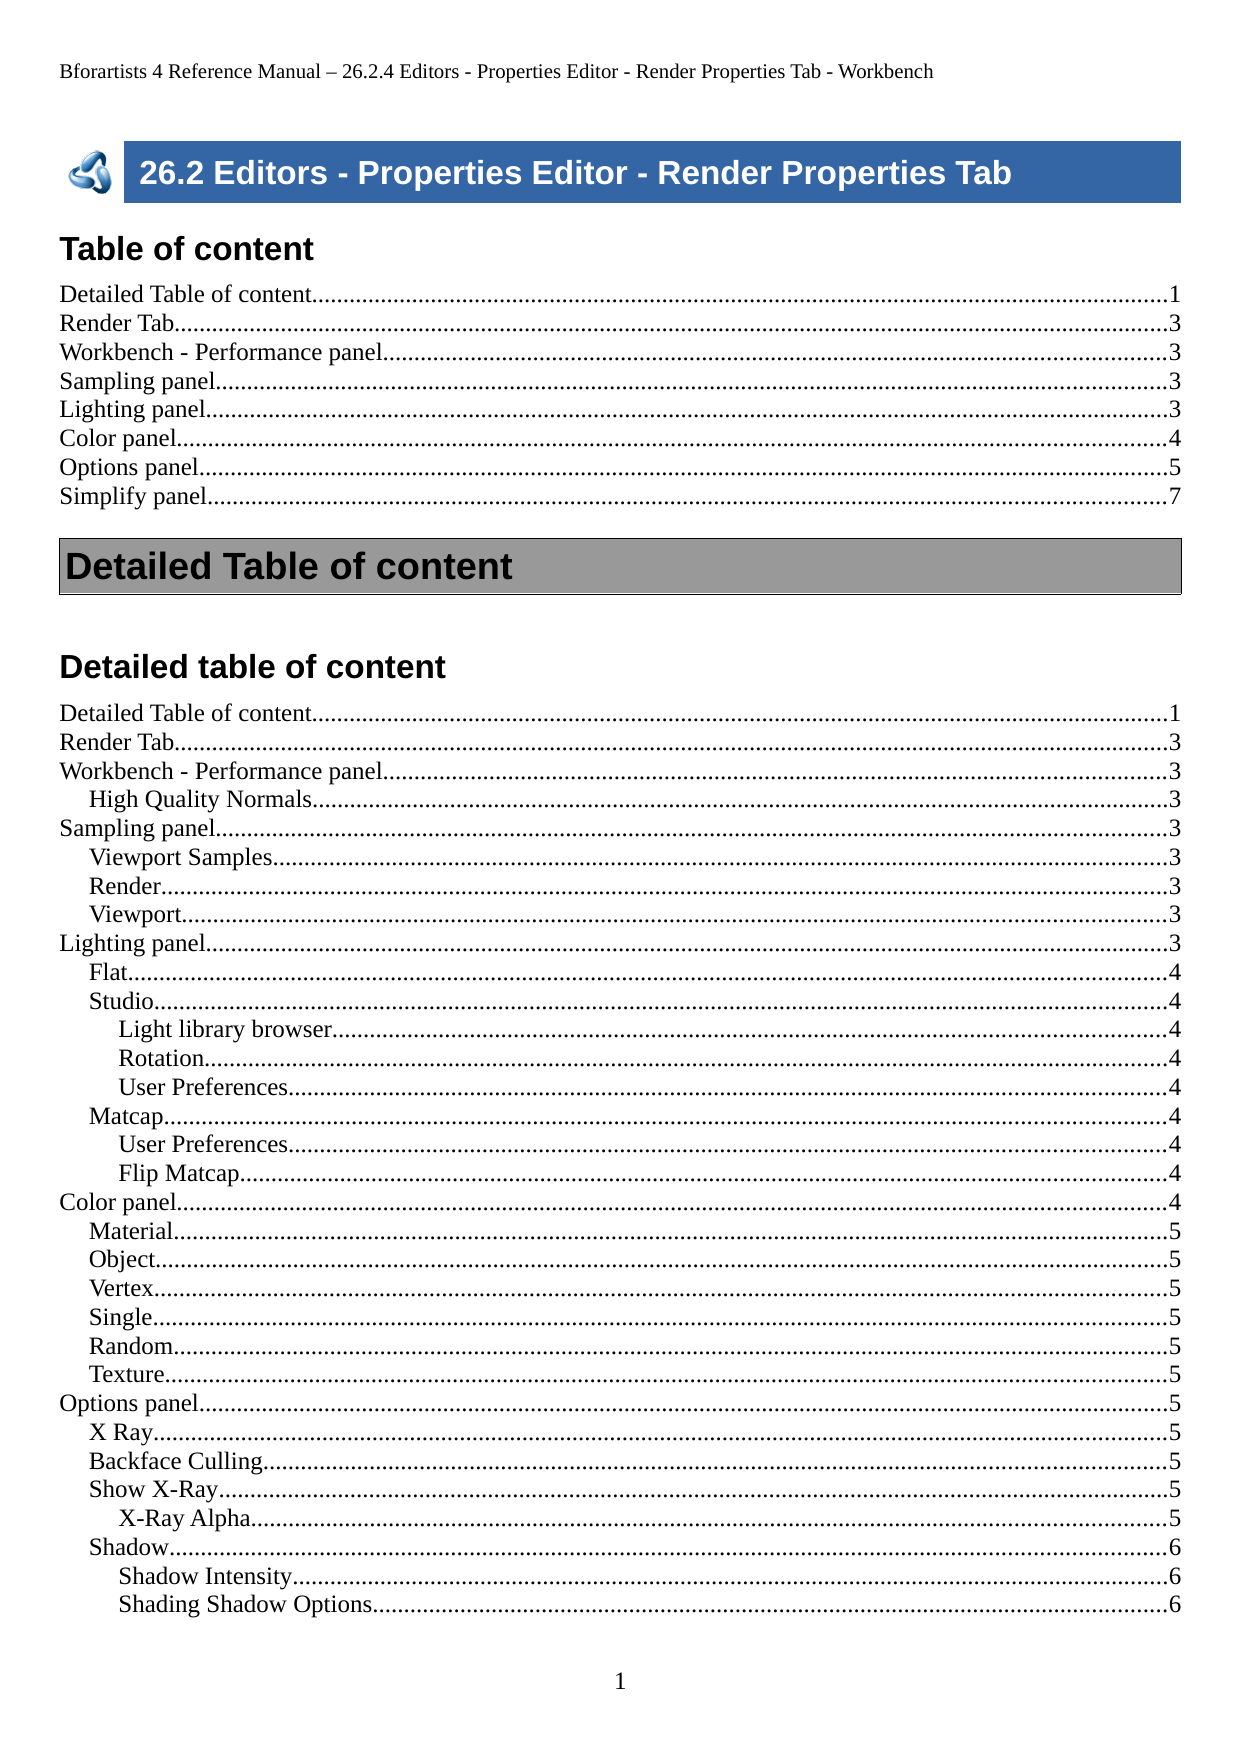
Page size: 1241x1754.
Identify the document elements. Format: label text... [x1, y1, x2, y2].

text Render 3 [88, 871, 1181, 899]
text Light library browser 4 [118, 1014, 1181, 1043]
text Vertex 5 [88, 1273, 1181, 1302]
text Detailed Table of content 1 [59, 698, 1181, 727]
text Workbench - Performance panel 3 [59, 756, 1181, 784]
text Studio 4 [88, 986, 1181, 1014]
text Object 5 [88, 1244, 1181, 1273]
text Options panel 5 [59, 452, 1181, 481]
text Sampling panel 3 [59, 366, 1181, 394]
text Shadow Intensity 6 [118, 1561, 1181, 1589]
text Simplify panel 7 [59, 481, 1181, 509]
table_header Detailed Table of content [60, 539, 1181, 593]
text Viewport Samples 3 [88, 842, 1181, 871]
text Render Tab 3 [59, 727, 1181, 756]
text User Preferences 4 [118, 1072, 1181, 1101]
text Random 5 [88, 1331, 1181, 1359]
text Sampling panel 3 [59, 813, 1181, 842]
text Lighting panel 3 [59, 394, 1181, 423]
text Show X-Ray 5 [88, 1474, 1181, 1503]
text Detailed Table of content 1 [59, 279, 1181, 308]
text Matcap 4 [88, 1101, 1181, 1129]
text Render Tab 3 [59, 308, 1181, 337]
text X-Ray Alpha 5 [118, 1503, 1181, 1532]
table_header [59, 141, 124, 203]
text Viewport 3 [88, 899, 1181, 928]
text Rotation 4 [118, 1043, 1181, 1072]
subtitle Detailed table of content [59, 647, 1181, 686]
text Flat 4 [88, 957, 1181, 986]
text Backface Culling 5 [88, 1446, 1181, 1474]
text Flip Matcap 4 [118, 1158, 1181, 1187]
text Material 5 [88, 1216, 1181, 1244]
text Texture 5 [88, 1359, 1181, 1388]
text Workbench - Performance panel 3 [59, 337, 1181, 366]
text Shading Shadow Options 6 [118, 1589, 1181, 1618]
text Color panel 4 [59, 423, 1181, 452]
text User Preferences 4 [118, 1129, 1181, 1158]
picture [65, 147, 114, 197]
table_header 26.2 Editors - Properties Editor - Render Properties Tab [124, 141, 1181, 203]
text X Ray 5 [88, 1417, 1181, 1446]
subtitle Table of content [59, 228, 1181, 267]
text Color panel 4 [59, 1187, 1181, 1216]
text Shadow 6 [88, 1532, 1181, 1561]
text High Quality Normals 3 [88, 784, 1181, 813]
text Single 5 [88, 1302, 1181, 1331]
text Options panel 5 [59, 1388, 1181, 1417]
text Lighting panel 3 [59, 928, 1181, 957]
